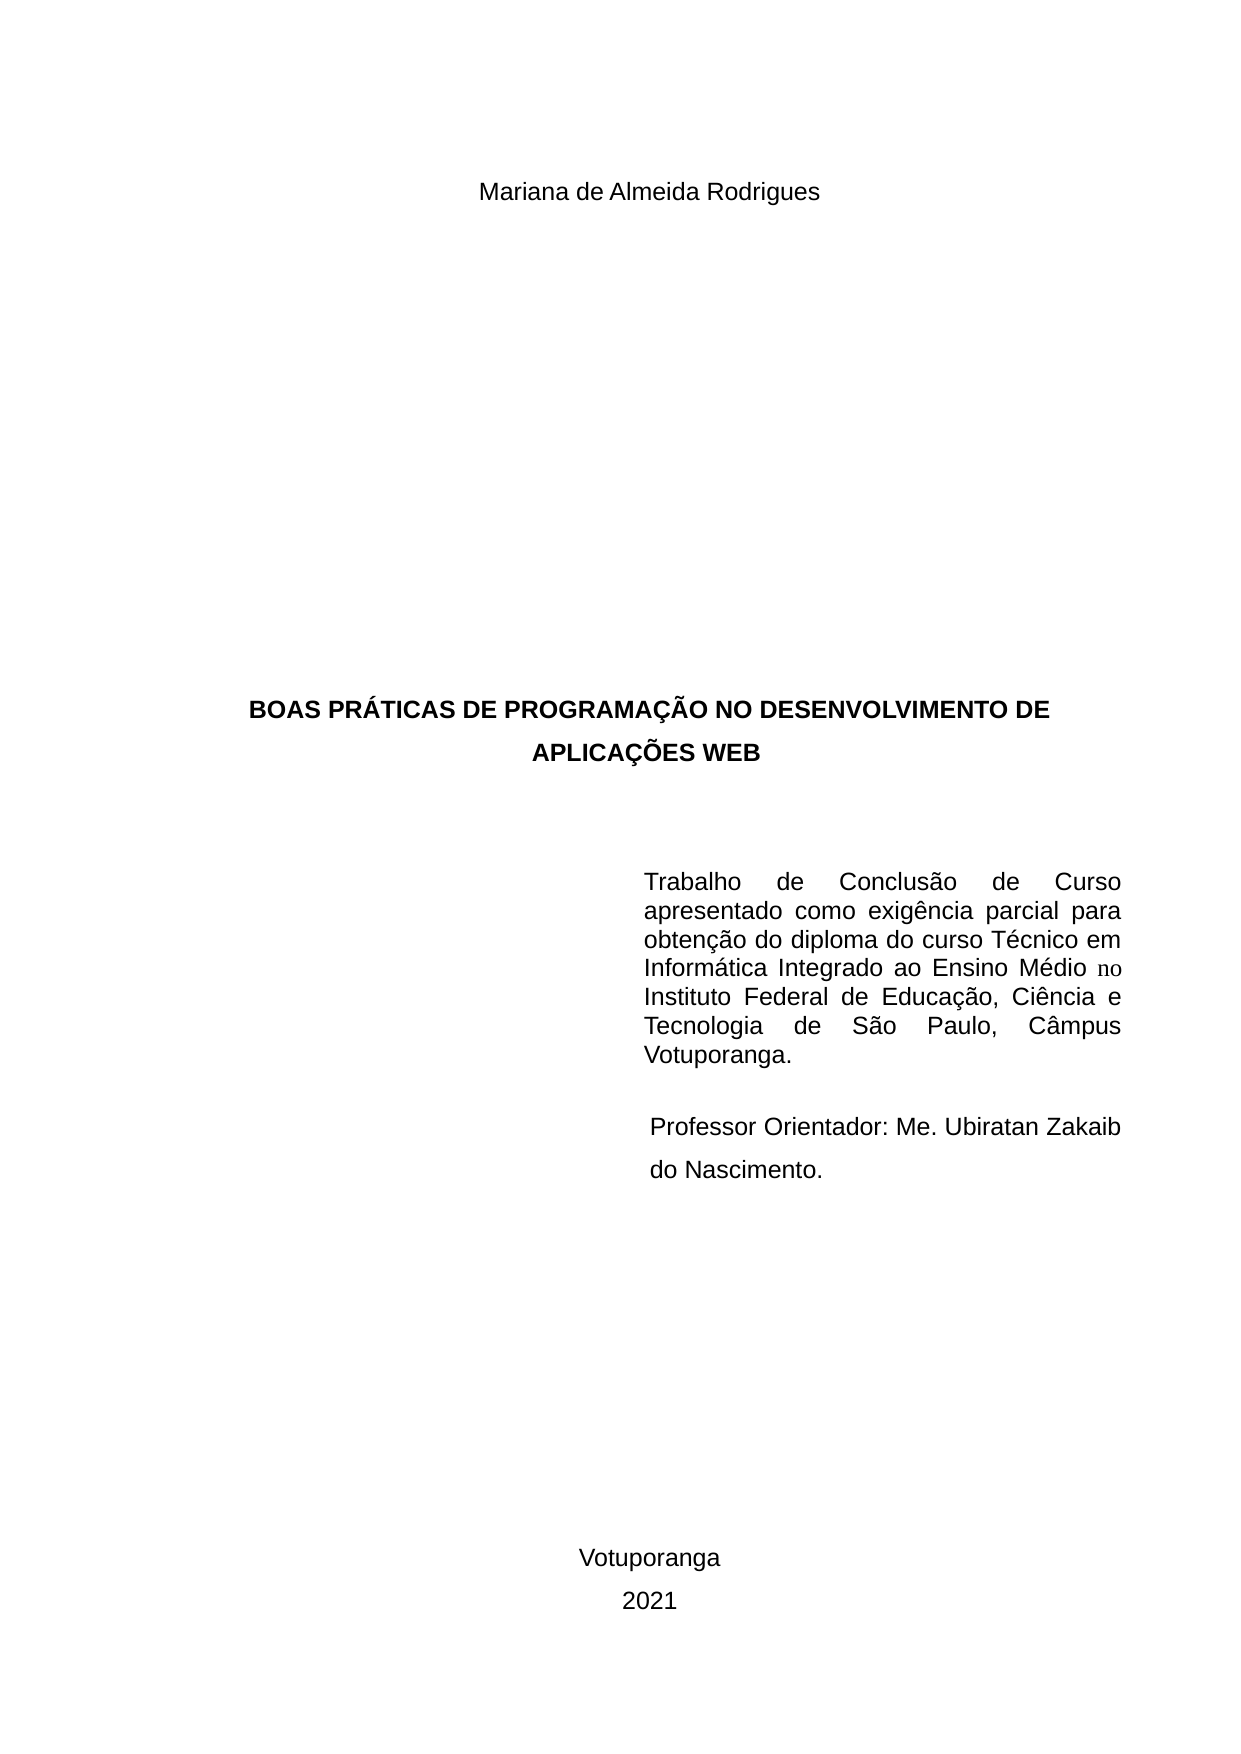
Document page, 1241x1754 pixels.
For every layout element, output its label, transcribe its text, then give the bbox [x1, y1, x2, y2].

text Professor Orientador: Me. Ubiratan Zakaib do Nascimento. [649, 1112, 1122, 1183]
text 2021 [177, 1586, 1122, 1615]
text BOAS PRÁTICAS DE PROGRAMAÇÃO NO DESENVOLVIMENTO DE APLICAÇÕES WEB [177, 695, 1122, 767]
text Mariana de Almeida Rodrigues [177, 177, 1122, 206]
text Trabalho de Conclusão de Curso apresentado como exigência parcial para obtenção do diploma do curso Técnico em Informática Integrado ao Ensino Médio no Instituto Federal de Educação, Ciência e Tecnologia de São Paulo, Câmpus Votuporanga. [644, 867, 1122, 1068]
text Votuporanga [177, 1543, 1122, 1572]
